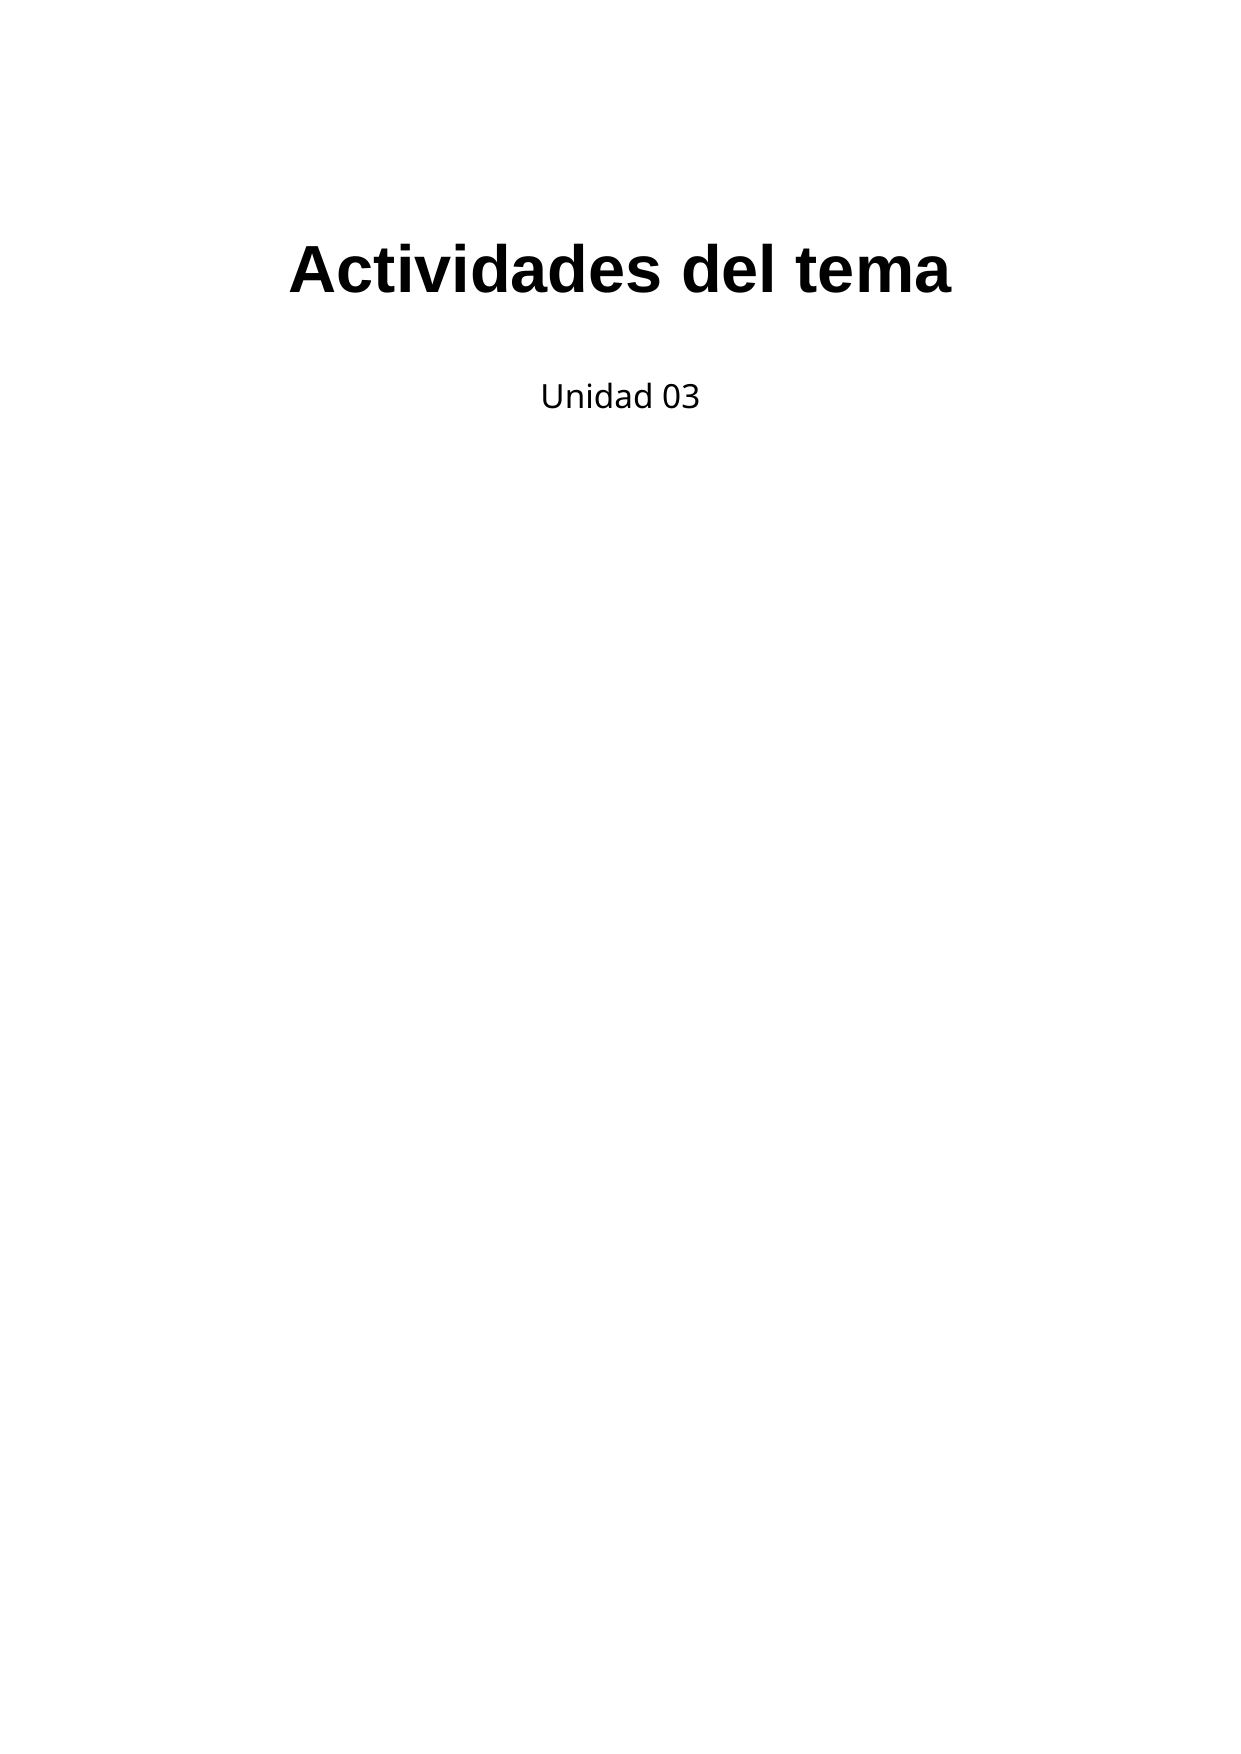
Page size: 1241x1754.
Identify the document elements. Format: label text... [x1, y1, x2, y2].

title Actividades del tema [118, 230, 1122, 307]
text Unidad 03 [118, 373, 1122, 418]
